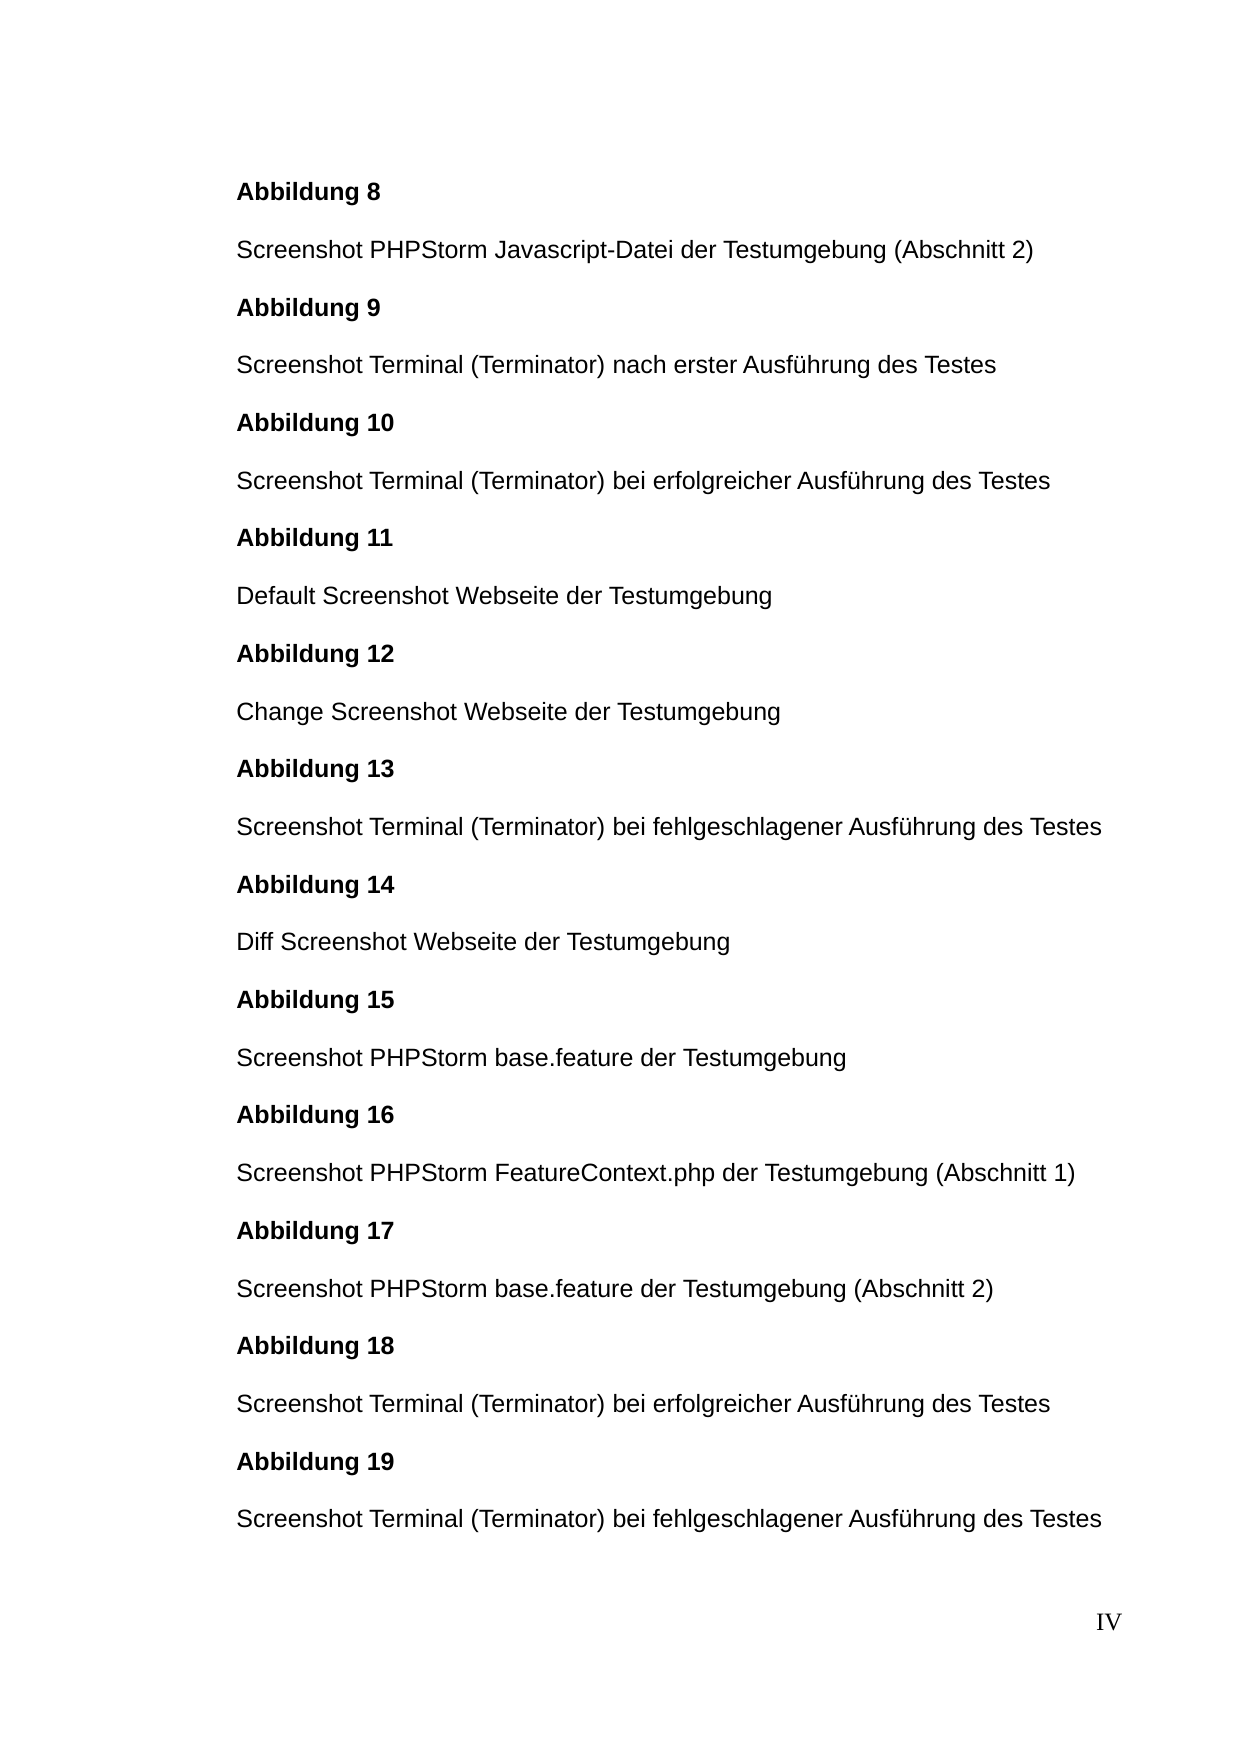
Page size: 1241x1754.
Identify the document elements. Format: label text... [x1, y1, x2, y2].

text Abbildung 17 [236, 1216, 1122, 1245]
text Abbildung 8 [236, 177, 1122, 206]
text Screenshot Terminal (Terminator) bei erfolgreicher Ausführung des Testes [236, 1389, 1122, 1418]
text Screenshot Terminal (Terminator) bei fehlgeschlagener Ausführung des Testes [236, 812, 1122, 841]
text Abbildung 13 [236, 754, 1122, 783]
text Abbildung 15 [236, 985, 1122, 1014]
text Default Screenshot Webseite der Testumgebung [236, 581, 1122, 610]
text Abbildung 14 [236, 870, 1122, 898]
text Screenshot Terminal (Terminator) nach erster Ausführung des Testes [236, 350, 1122, 379]
text Abbildung 16 [236, 1101, 1122, 1129]
text Abbildung 12 [236, 639, 1122, 668]
text Abbildung 10 [236, 408, 1122, 437]
text Abbildung 9 [236, 293, 1122, 321]
text Screenshot Terminal (Terminator) bei erfolgreicher Ausführung des Testes [236, 466, 1122, 494]
text Diff Screenshot Webseite der Testumgebung [236, 927, 1122, 956]
text Screenshot PHPStorm Javascript-Datei der Testumgebung (Abschnitt 2) [236, 235, 1122, 264]
text Screenshot PHPStorm base.feature der Testumgebung (Abschnitt 2) [236, 1274, 1122, 1302]
text Abbildung 18 [236, 1331, 1122, 1360]
text Change Screenshot Webseite der Testumgebung [236, 697, 1122, 725]
text Abbildung 19 [236, 1447, 1122, 1476]
text Screenshot PHPStorm FeatureContext.php der Testumgebung (Abschnitt 1) [236, 1158, 1122, 1187]
text Screenshot Terminal (Terminator) bei fehlgeschlagener Ausführung des Testes [236, 1504, 1122, 1533]
text Abbildung 11 [236, 523, 1122, 552]
text Screenshot PHPStorm base.feature der Testumgebung [236, 1043, 1122, 1072]
